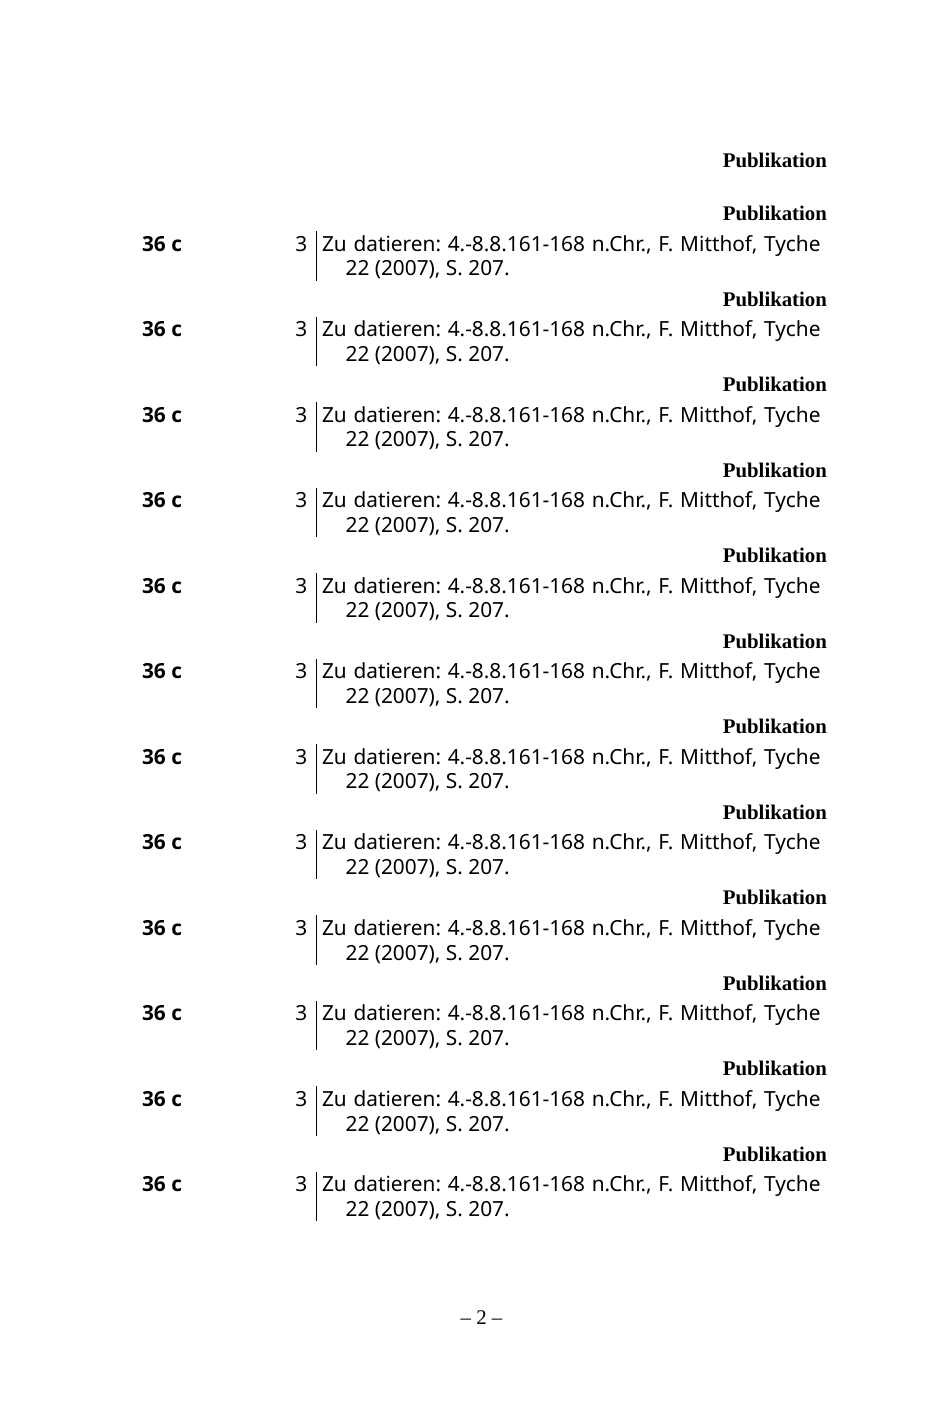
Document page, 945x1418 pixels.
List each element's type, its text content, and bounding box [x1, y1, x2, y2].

subtitle Publikation [136, 458, 827, 482]
table_header 3 [224, 659, 316, 708]
table_header 36 c [136, 488, 224, 537]
table_header 3 [224, 573, 316, 623]
subtitle Publikation [136, 1056, 827, 1080]
table_header 36 c [136, 402, 224, 452]
subtitle Publikation [136, 800, 827, 824]
subtitle Publikation [136, 971, 827, 995]
table_header Zu datieren: 4.-8.8.161-168 n.Chr., F. Mitthof, Tyche 22 (2007), S. 207. [317, 317, 827, 366]
table_header Zu datieren: 4.-8.8.161-168 n.Chr., F. Mitthof, Tyche 22 (2007), S. 207. [317, 915, 827, 965]
table_header Zu datieren: 4.-8.8.161-168 n.Chr., F. Mitthof, Tyche 22 (2007), S. 207. [317, 1001, 827, 1050]
table_header 36 c [136, 1001, 224, 1050]
table_header 3 [224, 744, 316, 794]
table_header 36 c [136, 744, 224, 794]
table_header Zu datieren: 4.-8.8.161-168 n.Chr., F. Mitthof, Tyche 22 (2007), S. 207. [317, 1086, 827, 1136]
table_header 36 c [136, 231, 224, 281]
table_header 3 [224, 1001, 316, 1050]
table_header Zu datieren: 4.-8.8.161-168 n.Chr., F. Mitthof, Tyche 22 (2007), S. 207. [317, 488, 827, 537]
table_header 36 c [136, 1172, 224, 1221]
subtitle Publikation [136, 714, 827, 738]
subtitle Publikation [136, 885, 827, 909]
subtitle Publikation [136, 372, 827, 396]
table_header 3 [224, 830, 316, 879]
table_header 3 [224, 915, 316, 965]
table_header 3 [224, 402, 316, 452]
table_header Zu datieren: 4.-8.8.161-168 n.Chr., F. Mitthof, Tyche 22 (2007), S. 207. [317, 1172, 827, 1221]
table_header 3 [224, 488, 316, 537]
subtitle Publikation [136, 201, 827, 225]
table_header Zu datieren: 4.-8.8.161-168 n.Chr., F. Mitthof, Tyche 22 (2007), S. 207. [317, 830, 827, 879]
table_header Zu datieren: 4.-8.8.161-168 n.Chr., F. Mitthof, Tyche 22 (2007), S. 207. [317, 231, 827, 281]
subtitle Publikation [136, 543, 827, 567]
subtitle Publikation [136, 287, 827, 311]
table_header 36 c [136, 915, 224, 965]
table_header 36 c [136, 1086, 224, 1136]
table_header 3 [224, 1086, 316, 1136]
table_header 36 c [136, 317, 224, 366]
table_header Zu datieren: 4.-8.8.161-168 n.Chr., F. Mitthof, Tyche 22 (2007), S. 207. [317, 659, 827, 708]
table_header 36 c [136, 830, 224, 879]
table_header Zu datieren: 4.-8.8.161-168 n.Chr., F. Mitthof, Tyche 22 (2007), S. 207. [317, 573, 827, 623]
table_header 3 [224, 317, 316, 366]
table_header Zu datieren: 4.-8.8.161-168 n.Chr., F. Mitthof, Tyche 22 (2007), S. 207. [317, 402, 827, 452]
table_header 36 c [136, 659, 224, 708]
table_header 3 [224, 1172, 316, 1221]
subtitle Publikation [136, 1142, 827, 1166]
table_header Zu datieren: 4.-8.8.161-168 n.Chr., F. Mitthof, Tyche 22 (2007), S. 207. [317, 744, 827, 794]
subtitle Publikation [136, 629, 827, 653]
table_header 3 [224, 231, 316, 281]
table_header 36 c [136, 573, 224, 623]
